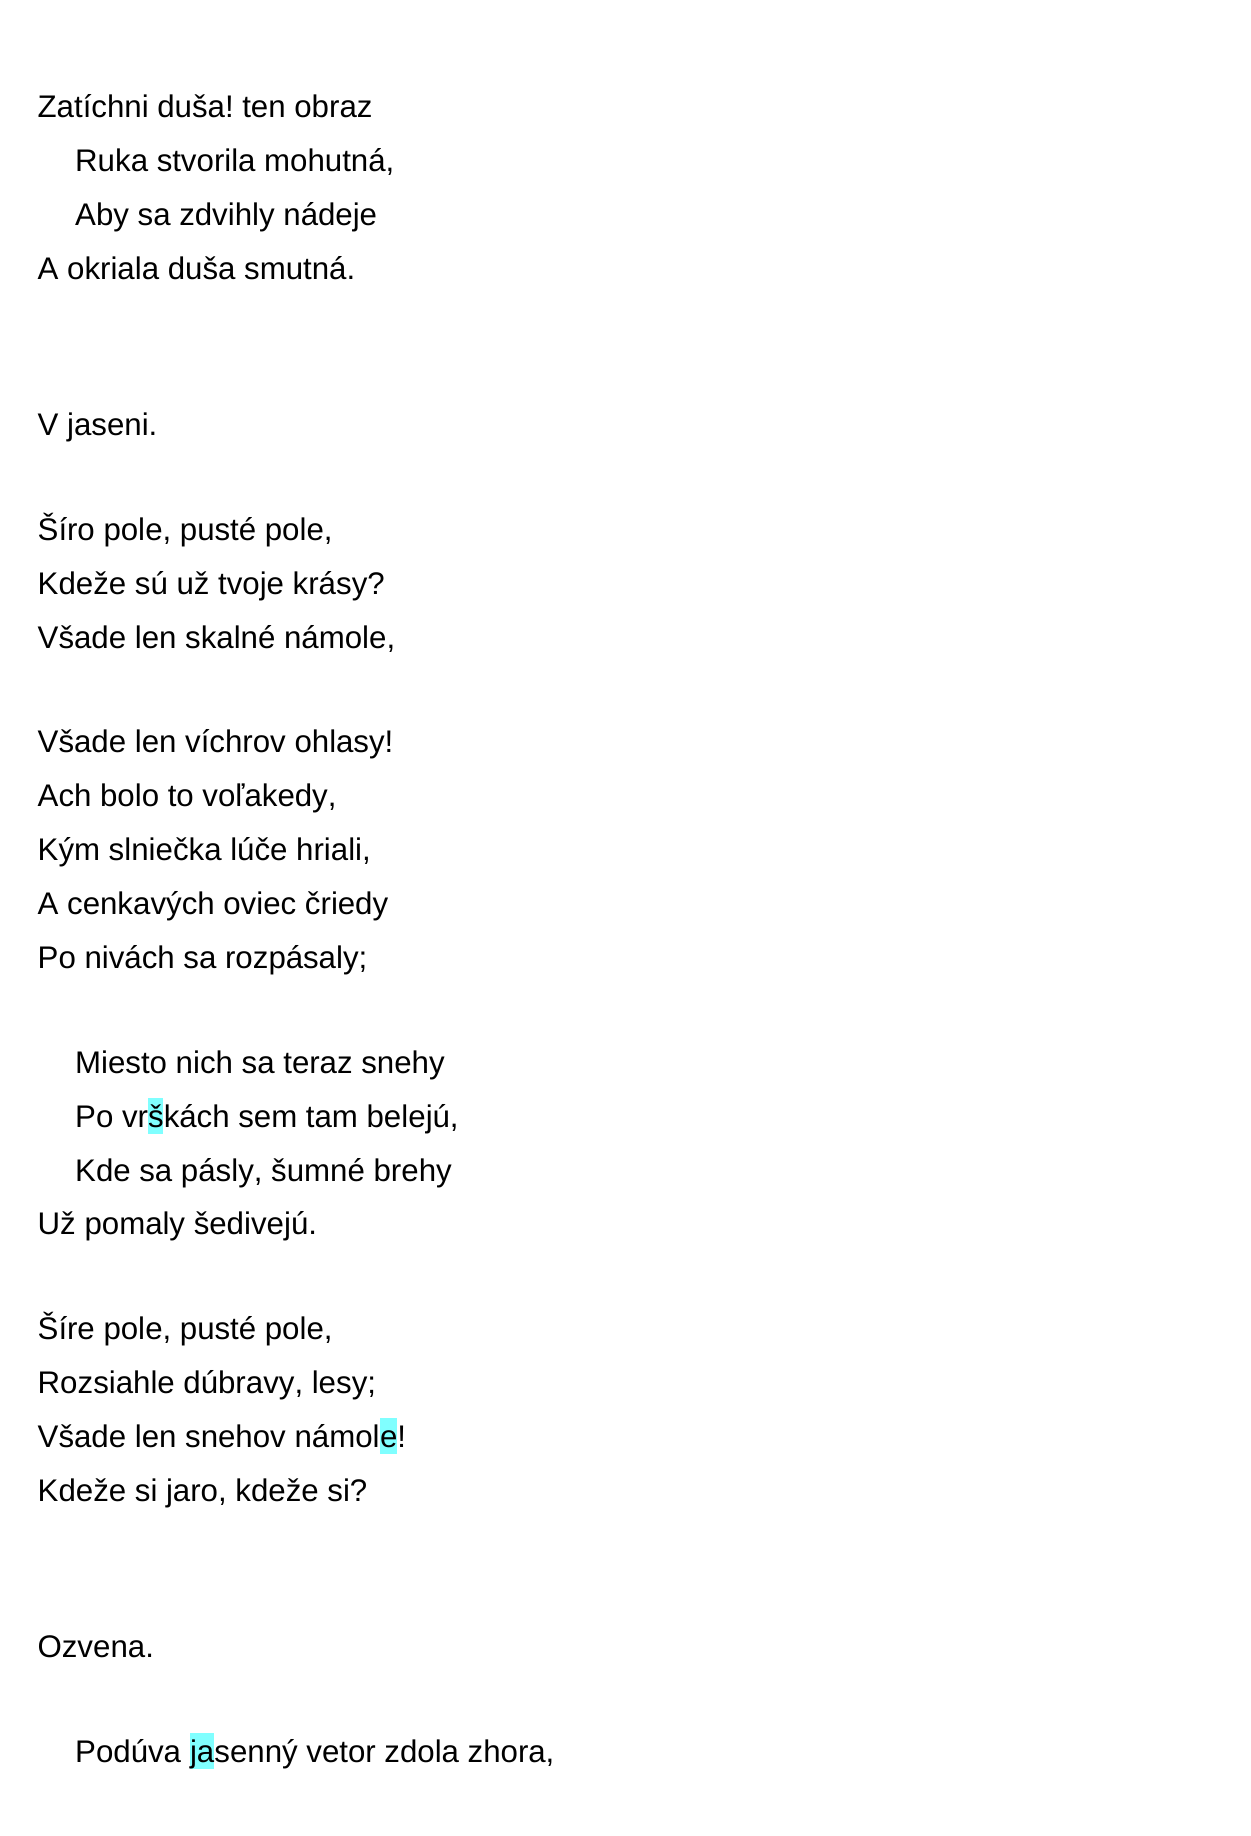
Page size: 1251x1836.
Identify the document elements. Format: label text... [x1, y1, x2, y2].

text A cenkavých oviec čriedy [37, 885, 1130, 921]
text Aby sa zdvihly nádeje [37, 196, 1130, 232]
text Po vrškách sem tam belejú, [37, 1098, 1130, 1134]
text Kde sa pásly, šumné brehy [37, 1152, 1130, 1187]
text V jaseni. [37, 406, 1130, 442]
text Šíro pole, pusté pole, [37, 511, 1130, 547]
text Všade len snehov námole! [37, 1418, 1130, 1454]
text Ozvena. [37, 1628, 1130, 1664]
text Ach bolo to voľakedy, [37, 777, 1130, 813]
text Všade len víchrov ohlasy! [37, 723, 1130, 759]
text Podúva jasenný vetor zdola zhora, [37, 1733, 1130, 1769]
text Ruka stvorila mohutná, [37, 142, 1130, 178]
text Rozsiahle dúbravy, lesy; [37, 1364, 1130, 1400]
text Šíre pole, pusté pole, [37, 1310, 1130, 1346]
text Po nivách sa rozpásaly; [37, 939, 1130, 975]
text Všade len skalné námole, [37, 619, 1130, 654]
text Kdeže si jaro, kdeže si? [37, 1472, 1130, 1508]
text Kým slniečka lúče hriali, [37, 831, 1130, 867]
text Zatíchni duša! ten obraz [37, 88, 1130, 124]
text A okriala duša smutná. [37, 250, 1130, 286]
text Kdeže sú už tvoje krásy? [37, 565, 1130, 601]
text Už pomaly šedivejú. [37, 1205, 1130, 1241]
text Miesto nich sa teraz snehy [37, 1044, 1130, 1080]
